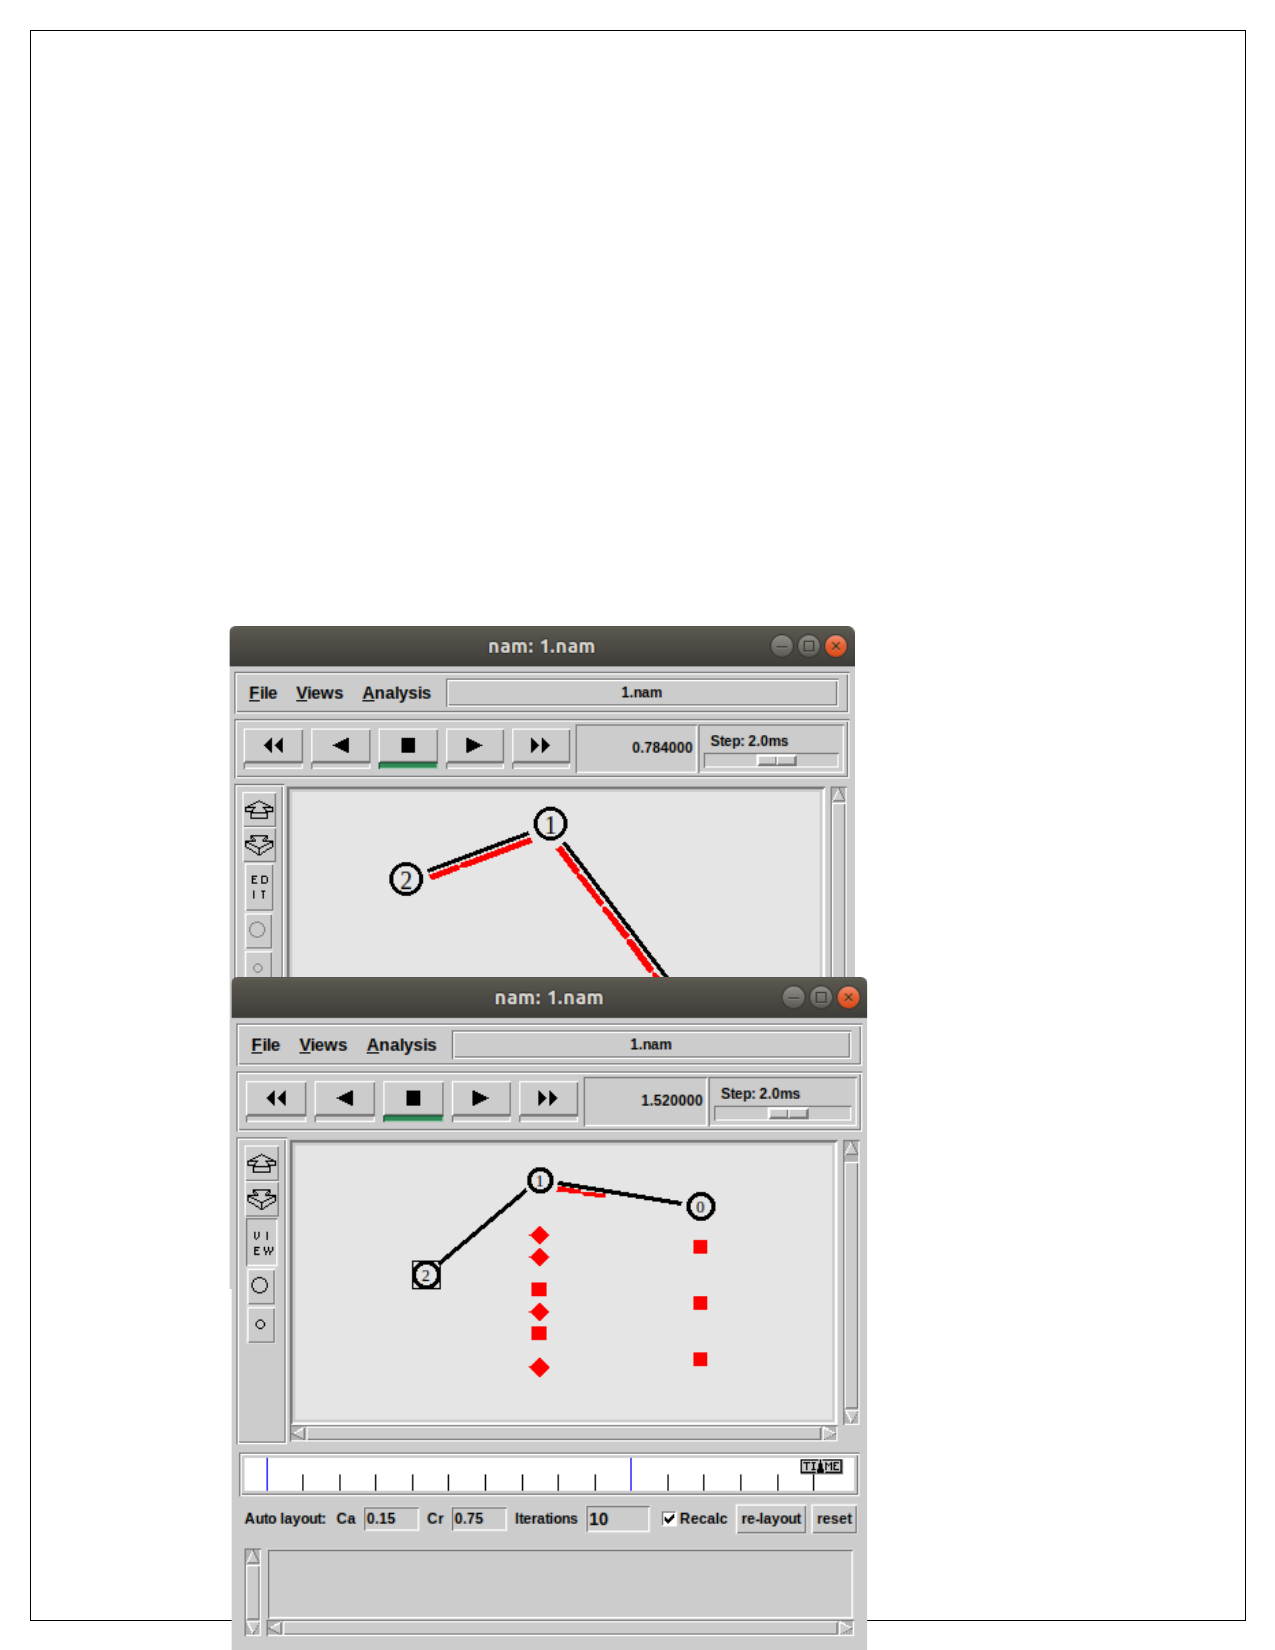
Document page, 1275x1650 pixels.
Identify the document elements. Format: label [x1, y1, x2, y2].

picture [229, 626, 868, 1650]
